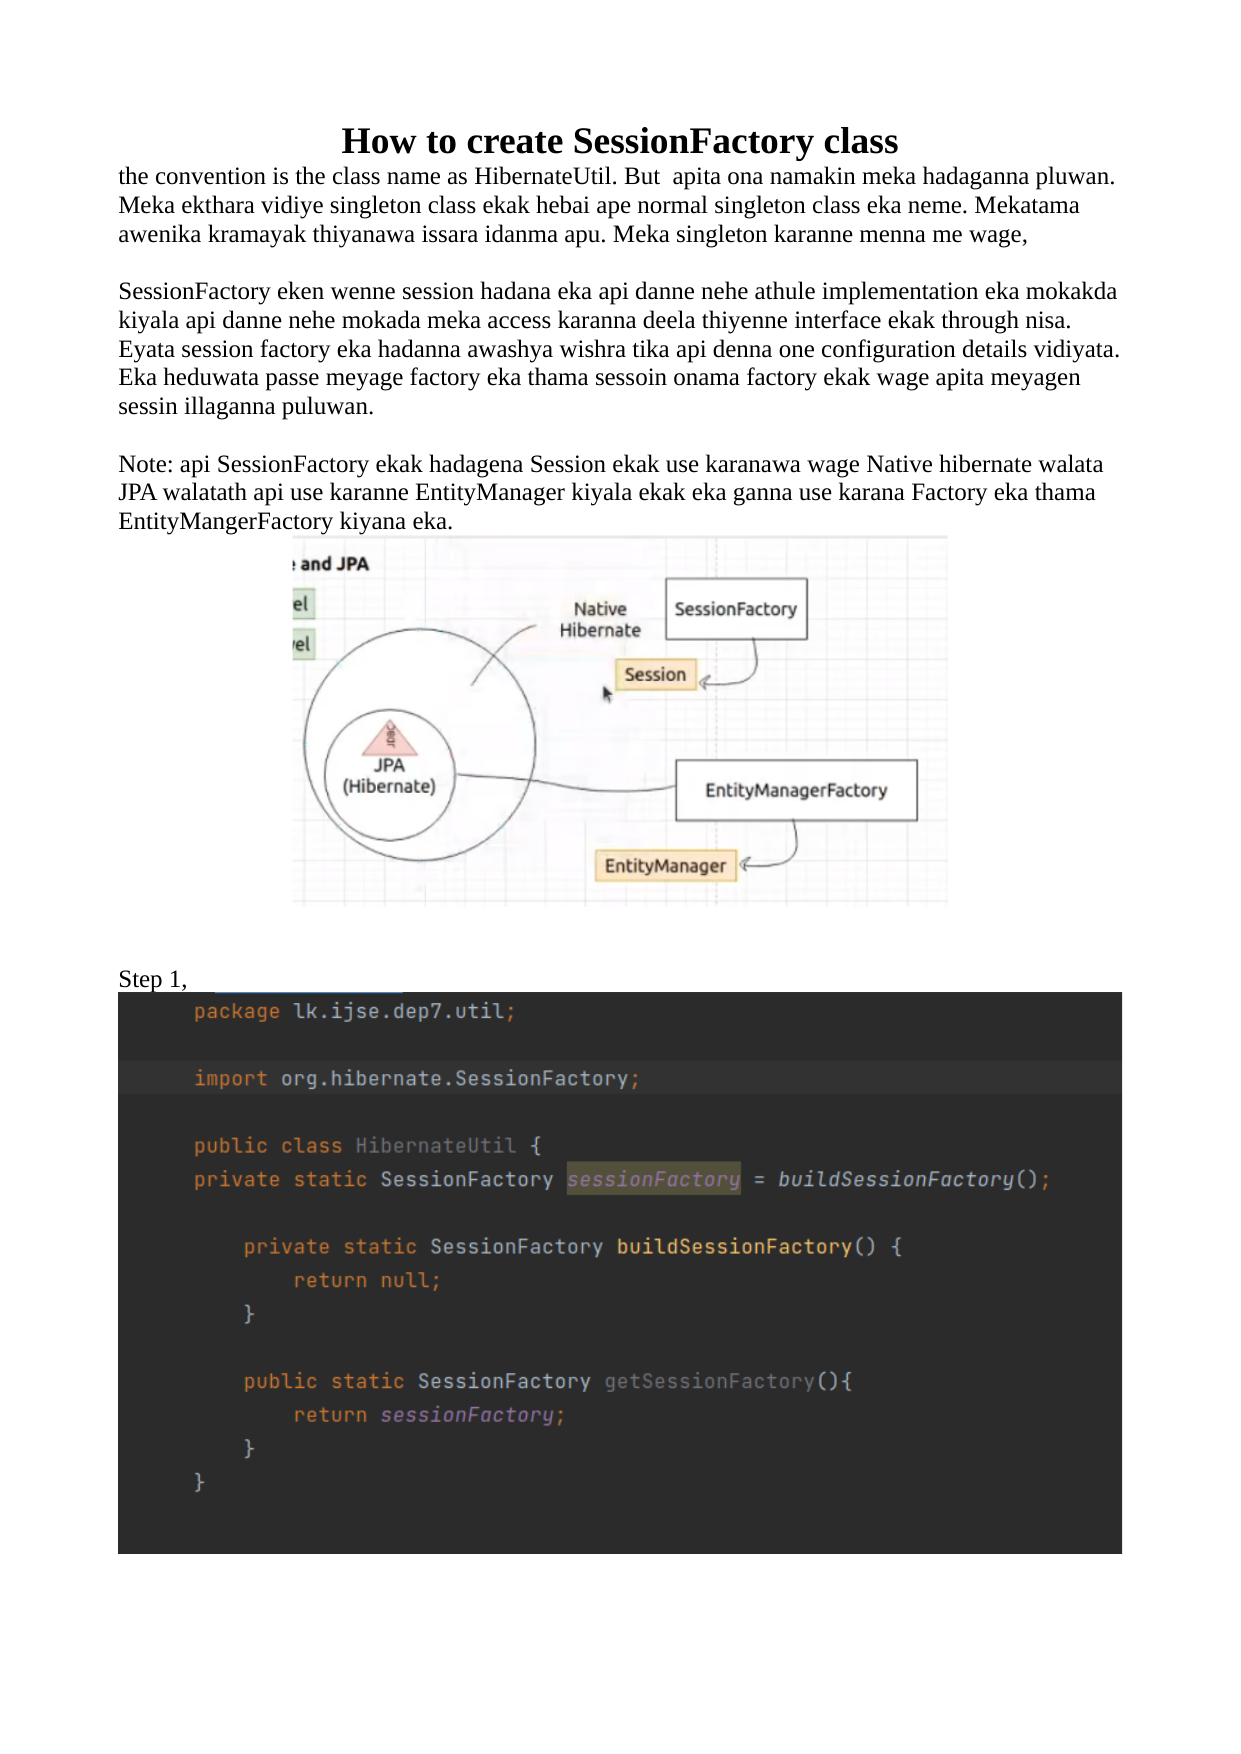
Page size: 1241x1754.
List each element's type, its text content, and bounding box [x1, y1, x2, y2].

picture [292, 535, 948, 907]
text Note: api SessionFactory ekak hadagena Session ekak use karanawa wage Native hibernate walata JPA walatath api use karanne EntityManager kiyala ekak eka ganna use karana Factory eka thama EntityMangerFactory kiyana eka. [118, 449, 1122, 535]
text Step 1, [118, 964, 1122, 992]
picture [118, 992, 1123, 1554]
text How to create SessionFactory class [118, 118, 1122, 161]
text the convention is the class name as HibernateUtil. But apita ona namakin meka hadaganna pluwan. Meka ekthara vidiye singleton class ekak hebai ape normal singleton class eka neme. Mekatama awenika kramayak thiyanawa issara idanma apu. Meka singleton karanne menna me wage, [118, 161, 1122, 247]
text SessionFactory eken wenne session hadana eka api danne nehe athule implementation eka mokakda kiyala api danne nehe mokada meka access karanna deela thiyenne interface ekak through nisa. Eyata session factory eka hadanna awashya wishra tika api denna one configuration details vidiyata. Eka heduwata passe meyage factory eka thama sessoin onama factory ekak wage apita meyagen sessin illaganna puluwan. [118, 276, 1122, 420]
